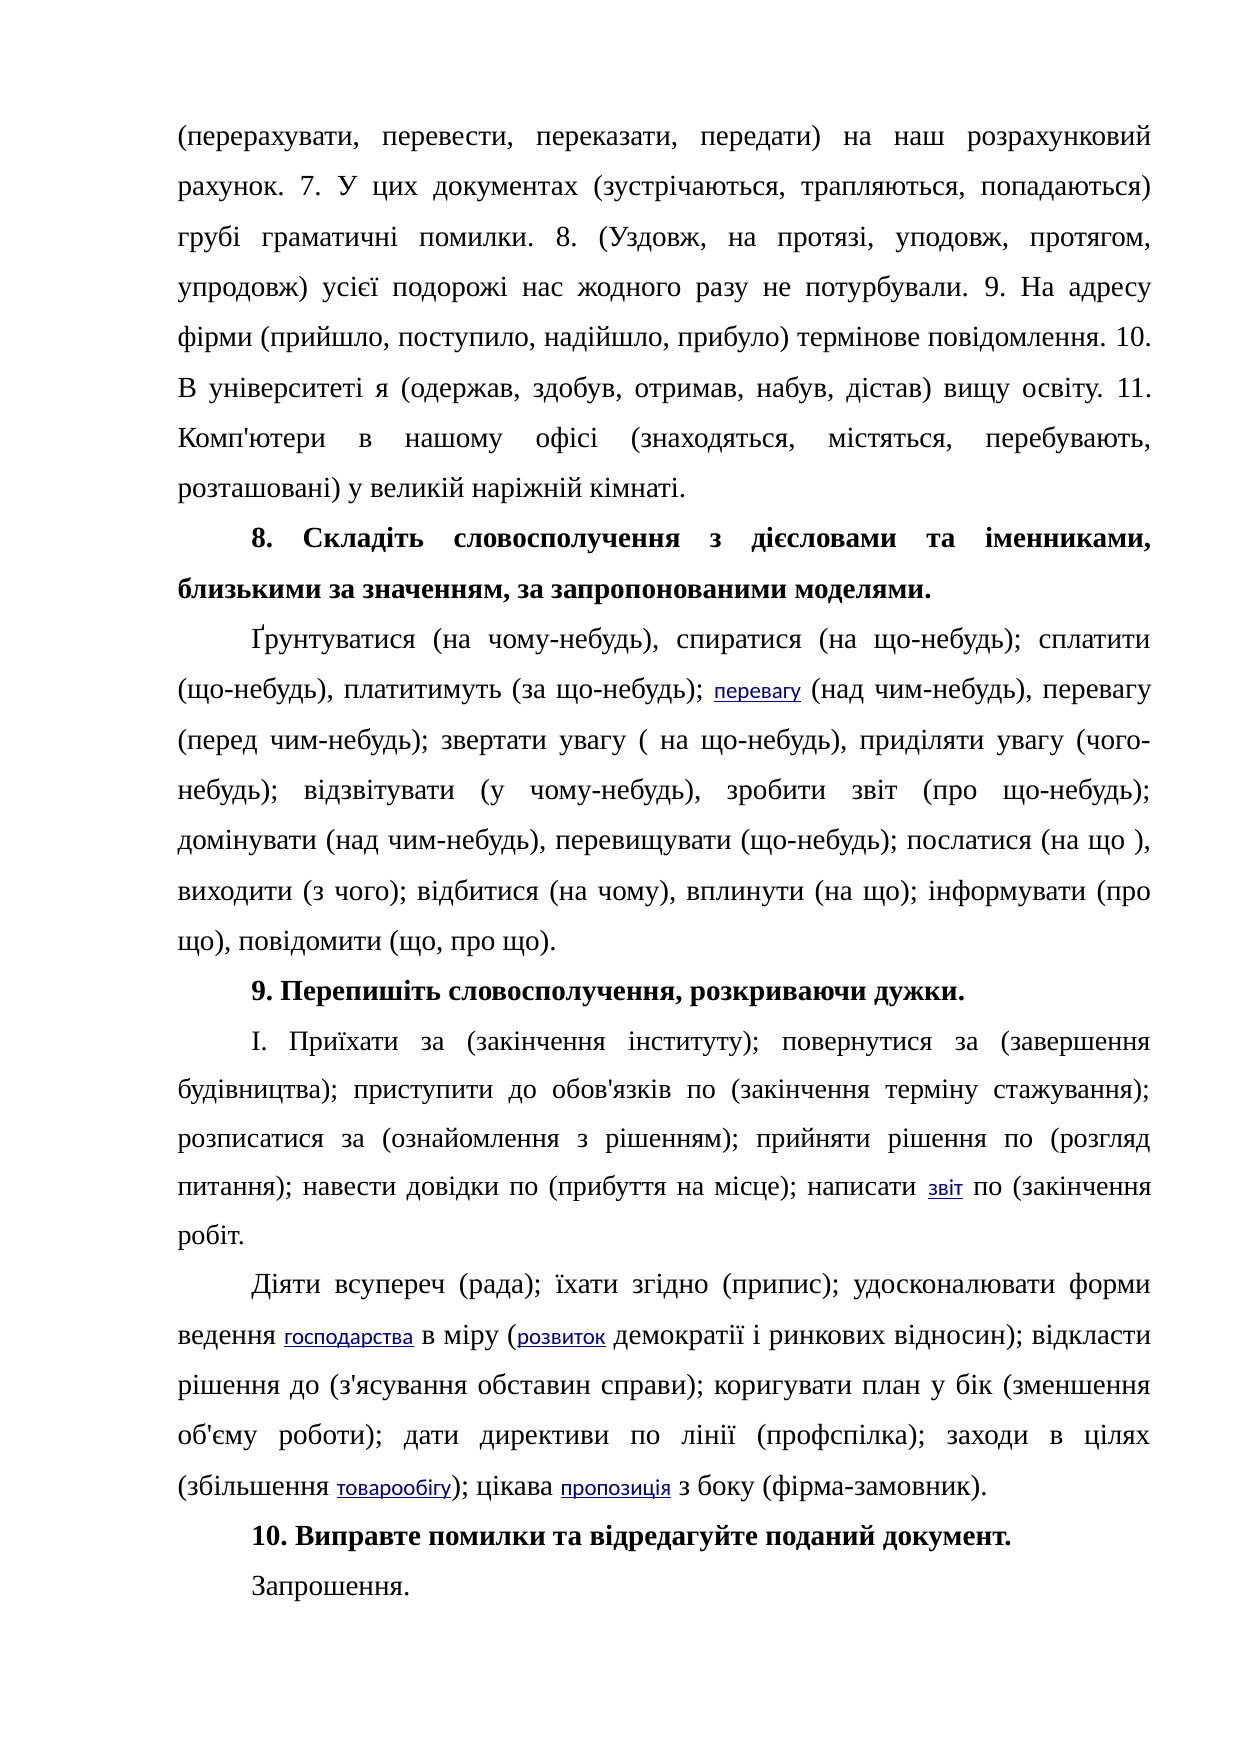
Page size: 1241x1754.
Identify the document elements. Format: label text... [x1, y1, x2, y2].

text Ґрунтуватися (на чому-небудь), спиратися (на що-небудь); сплатити (що-небудь), платитимуть (за що-небудь); перевагу (над чим-небудь), перевагу (перед чим-небудь); звертати увагу ( на що-небудь), приділяти увагу (чого-небудь); відзвітувати (у чому-небудь), зробити звіт (про що-небудь); домінувати (над чим-небудь), перевищувати (що-небудь); послатися (на що ), виходити (з чого); відбитися (на чому), вплинути (на що); інформувати (про що), повідомити (що, про що). [177, 621, 1152, 957]
text 9. Перепишіть словосполучення, розкриваючи дужки. [177, 973, 1152, 1007]
text Діяти всупереч (рада); їхати згідно (припис); удосконалювати форми ведення господарства в міру (розвиток демократії і ринкових відносин); відкласти рішення до (з'ясування обставин справи); коригувати план у бік (зменшення об'єму роботи); дати директиви по лінії (профспілка); заходи в цілях (збільшення товарообігу); цікава пропозиція з боку (фірма-замовник). [177, 1266, 1152, 1501]
text 8. Складіть словосполучення з дієсловами та іменниками, близькими за значенням, за запропонованими моделями. [177, 521, 1152, 604]
text (перерахувати, перевести, переказати, передати) на наш розрахунковий рахунок. 7. У цих документах (зустрічаються, трапляються, попадаються) грубі граматичні помилки. 8. (Уздовж, на протязі, уподовж, протягом, упродовж) усієї подорожі нас жодного разу не потурбували. 9. На адресу фірми (прийшло, поступило, надійшло, прибуло) термінове повідомлення. 10. В університеті я (одержав, здобув, отримав, набув, дістав) вищу освіту. 11. Комп'ютери в нашому офісі (знаходяться, містяться, перебувають, розташовані) у великій наріжній кімнаті. [177, 118, 1152, 504]
text Запрошення. [177, 1568, 1152, 1602]
subtitle 10. Виправте помилки та відредагуйте поданий документ. [177, 1518, 1152, 1552]
text I. Приїхати за (закінчення інституту); повернутися за (завершення будівництва); приступити до обов'язків по (закінчення терміну стажування); розписатися за (ознайомлення з рішенням); прийняти рішення по (розгляд питання); навести довідки по (прибуття на місце); написати звіт по (закінчення робіт. [177, 1024, 1152, 1250]
